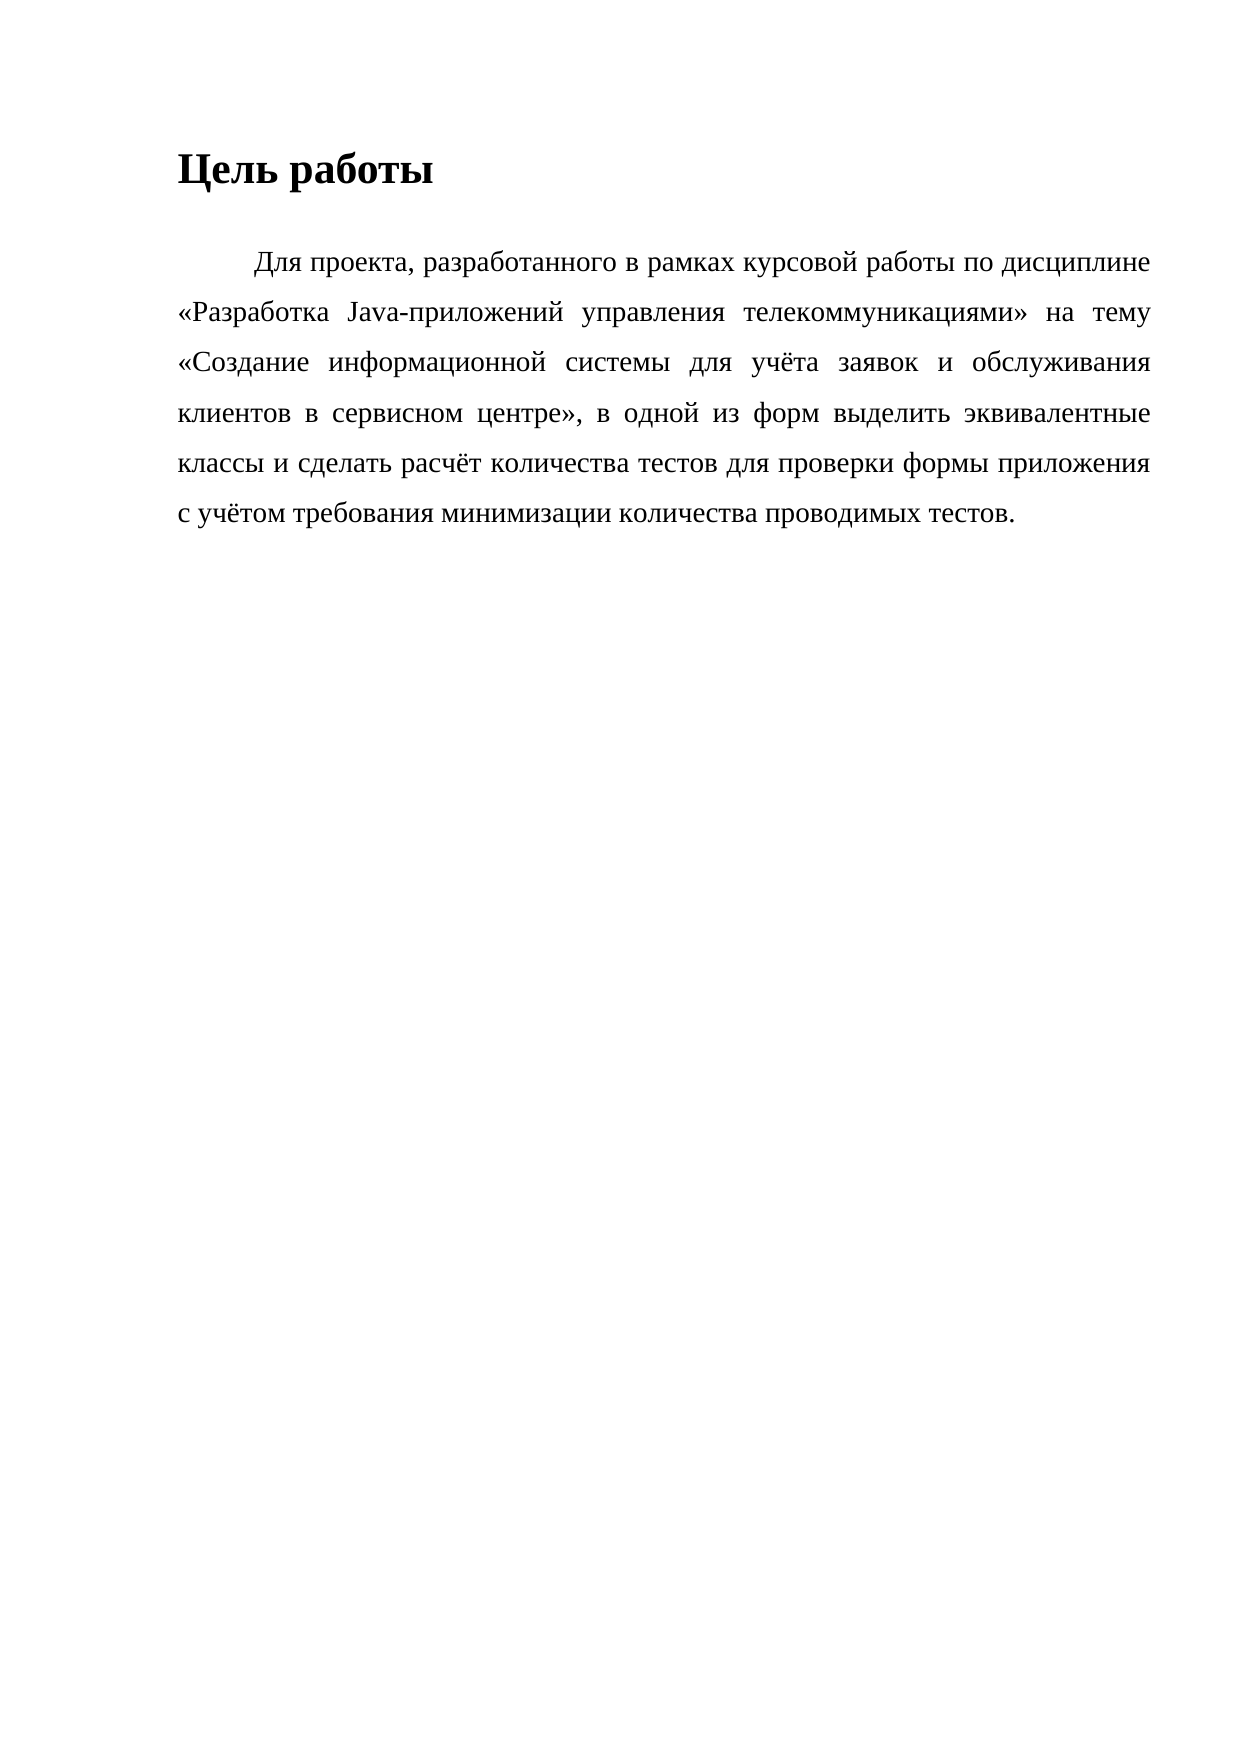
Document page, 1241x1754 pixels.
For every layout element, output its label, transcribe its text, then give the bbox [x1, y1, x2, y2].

subtitle Цель работы [177, 143, 1152, 193]
text Для проекта, разработанного в рамках курсовой работы по дисциплине «Разработка Java-приложений управления телекоммуникациями» на тему «Создание информационной системы для учёта заявок и обслуживания клиентов в сервисном центре», в одной из форм выделить эквивалентные классы и сделать расчёт количества тестов для проверки формы приложения с учётом требования минимизации количества проводимых тестов. [177, 244, 1152, 529]
